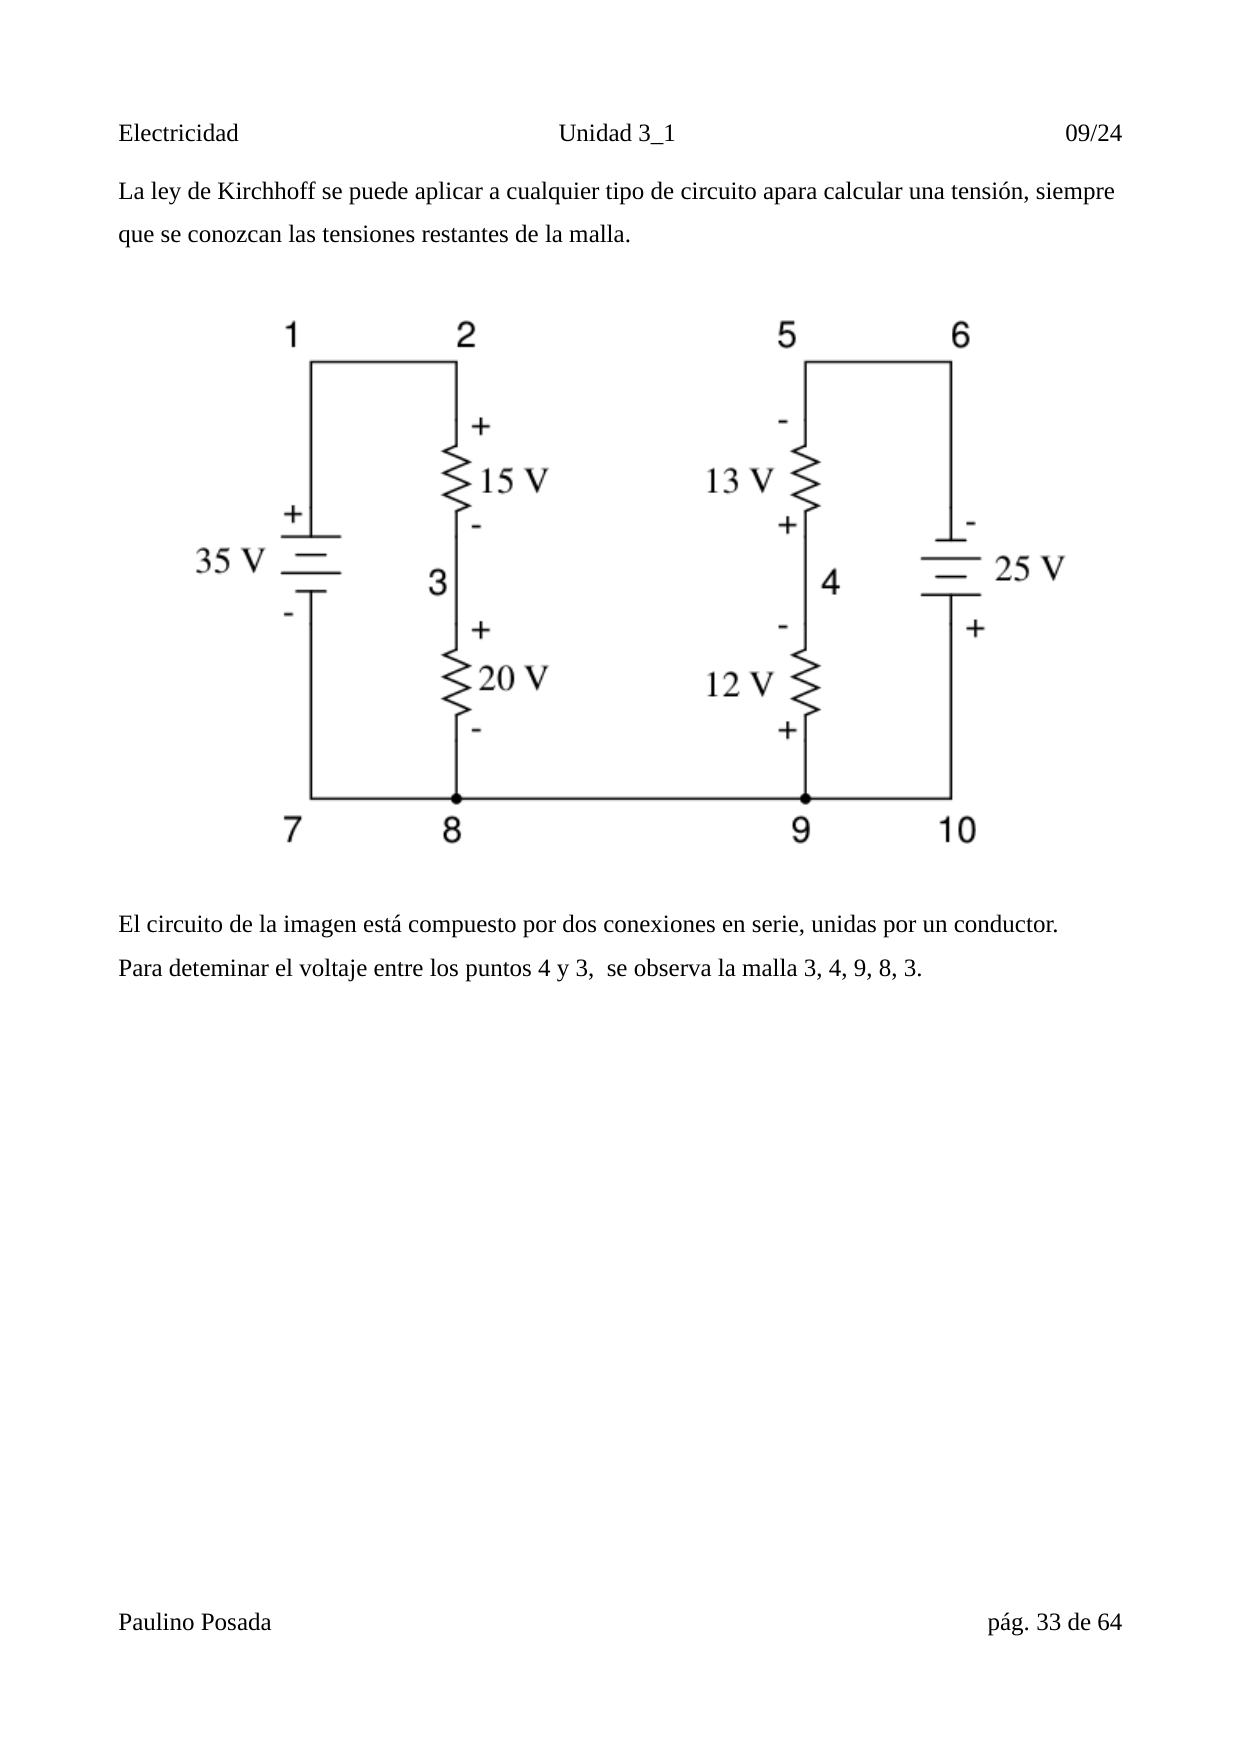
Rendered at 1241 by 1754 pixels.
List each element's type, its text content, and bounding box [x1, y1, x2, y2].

text La ley de Kirchhoff se puede aplicar a cualquier tipo de circuito apara calcular una tensión, siempre que se conozcan las tensiones restantes de la malla. [118, 176, 1122, 248]
text Para deteminar el voltaje entre los puntos 4 y 3, se observa la malla 3, 4, 9, 8, 3. [118, 953, 1122, 981]
picture [156, 305, 1084, 858]
text El circuito de la imagen está compuesto por dos conexiones en serie, unidas por un conductor. [118, 909, 1122, 938]
